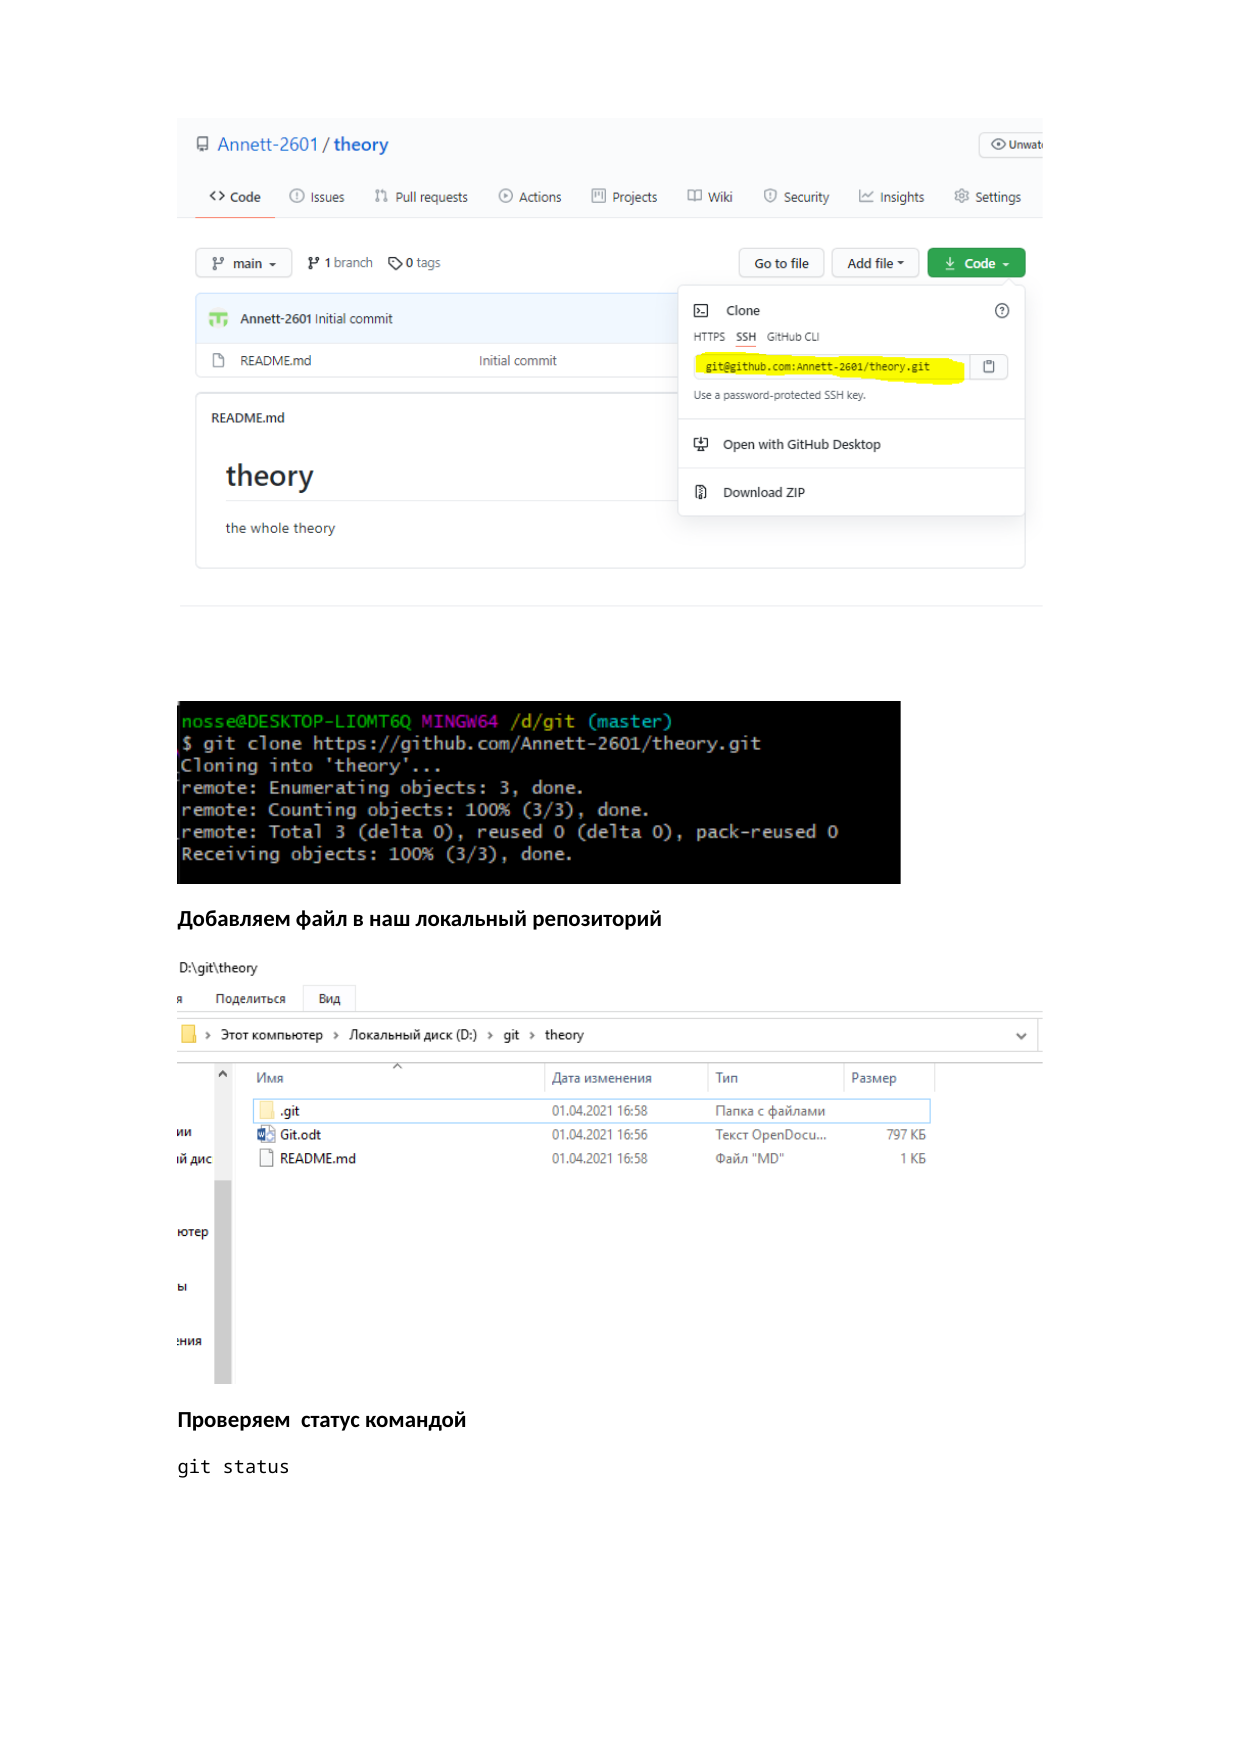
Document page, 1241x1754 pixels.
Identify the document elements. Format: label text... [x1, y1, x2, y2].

text Проверяем статус командой [177, 1405, 1152, 1433]
text Добавляем файл в наш локальный репозиторий [177, 904, 1152, 932]
text git status [177, 1454, 1152, 1479]
